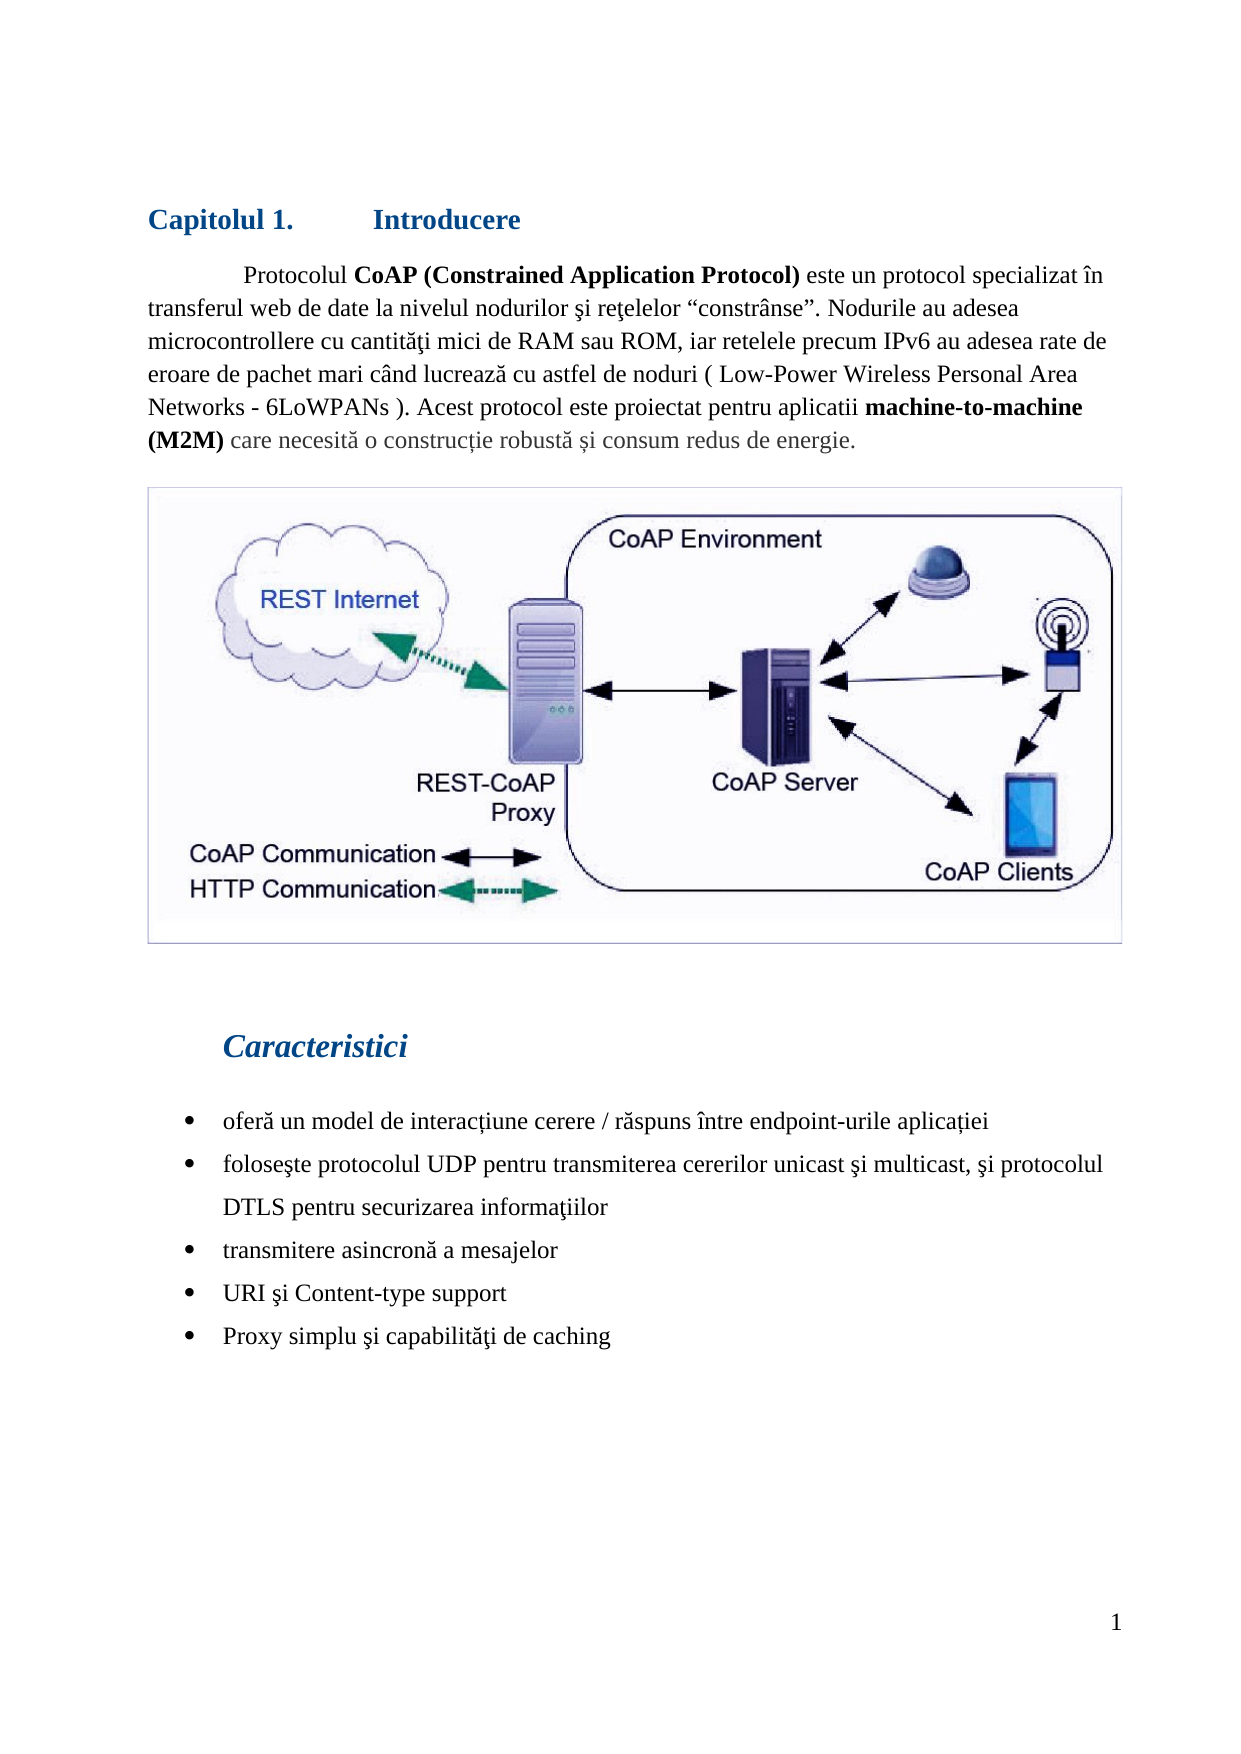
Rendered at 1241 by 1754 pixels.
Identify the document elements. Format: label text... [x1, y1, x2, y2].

subtitle Introducere [148, 202, 1122, 235]
list oferă un model de interacțiune cerere / răspuns între endpoint-urile aplicației [185, 1106, 1122, 1134]
list Proxy simplu şi capabilităţi de caching [185, 1321, 1122, 1350]
subtitle Caracteristici [148, 1026, 1122, 1064]
picture [147, 487, 1123, 944]
list transmitere asincronă a mesajelor [185, 1235, 1122, 1264]
list URI şi Content-type support [185, 1278, 1122, 1307]
text Protocolul CoAP (Constrained Application Protocol) este un protocol specializat în transferul web de date la nivelul nodurilor şi reţelelor “constrânse”. Nodurile au adesea microcontrollere cu cantităţi mici de RAM sau ROM, iar retelele precum IPv6 au adesea rate de eroare de pachet mari când lucrează cu astfel de noduri ( Low-Power Wireless Personal Area Networks - 6LoWPANs ). Acest protocol este proiectat pentru aplicatii machine-to-machine (M2M) care necesită o construcție robustă și consum redus de energie. [148, 260, 1122, 454]
list foloseşte protocolul UDP pentru transmiterea cererilor unicast şi multicast, şi protocolul DTLS pentru securizarea informaţiilor [185, 1149, 1122, 1221]
